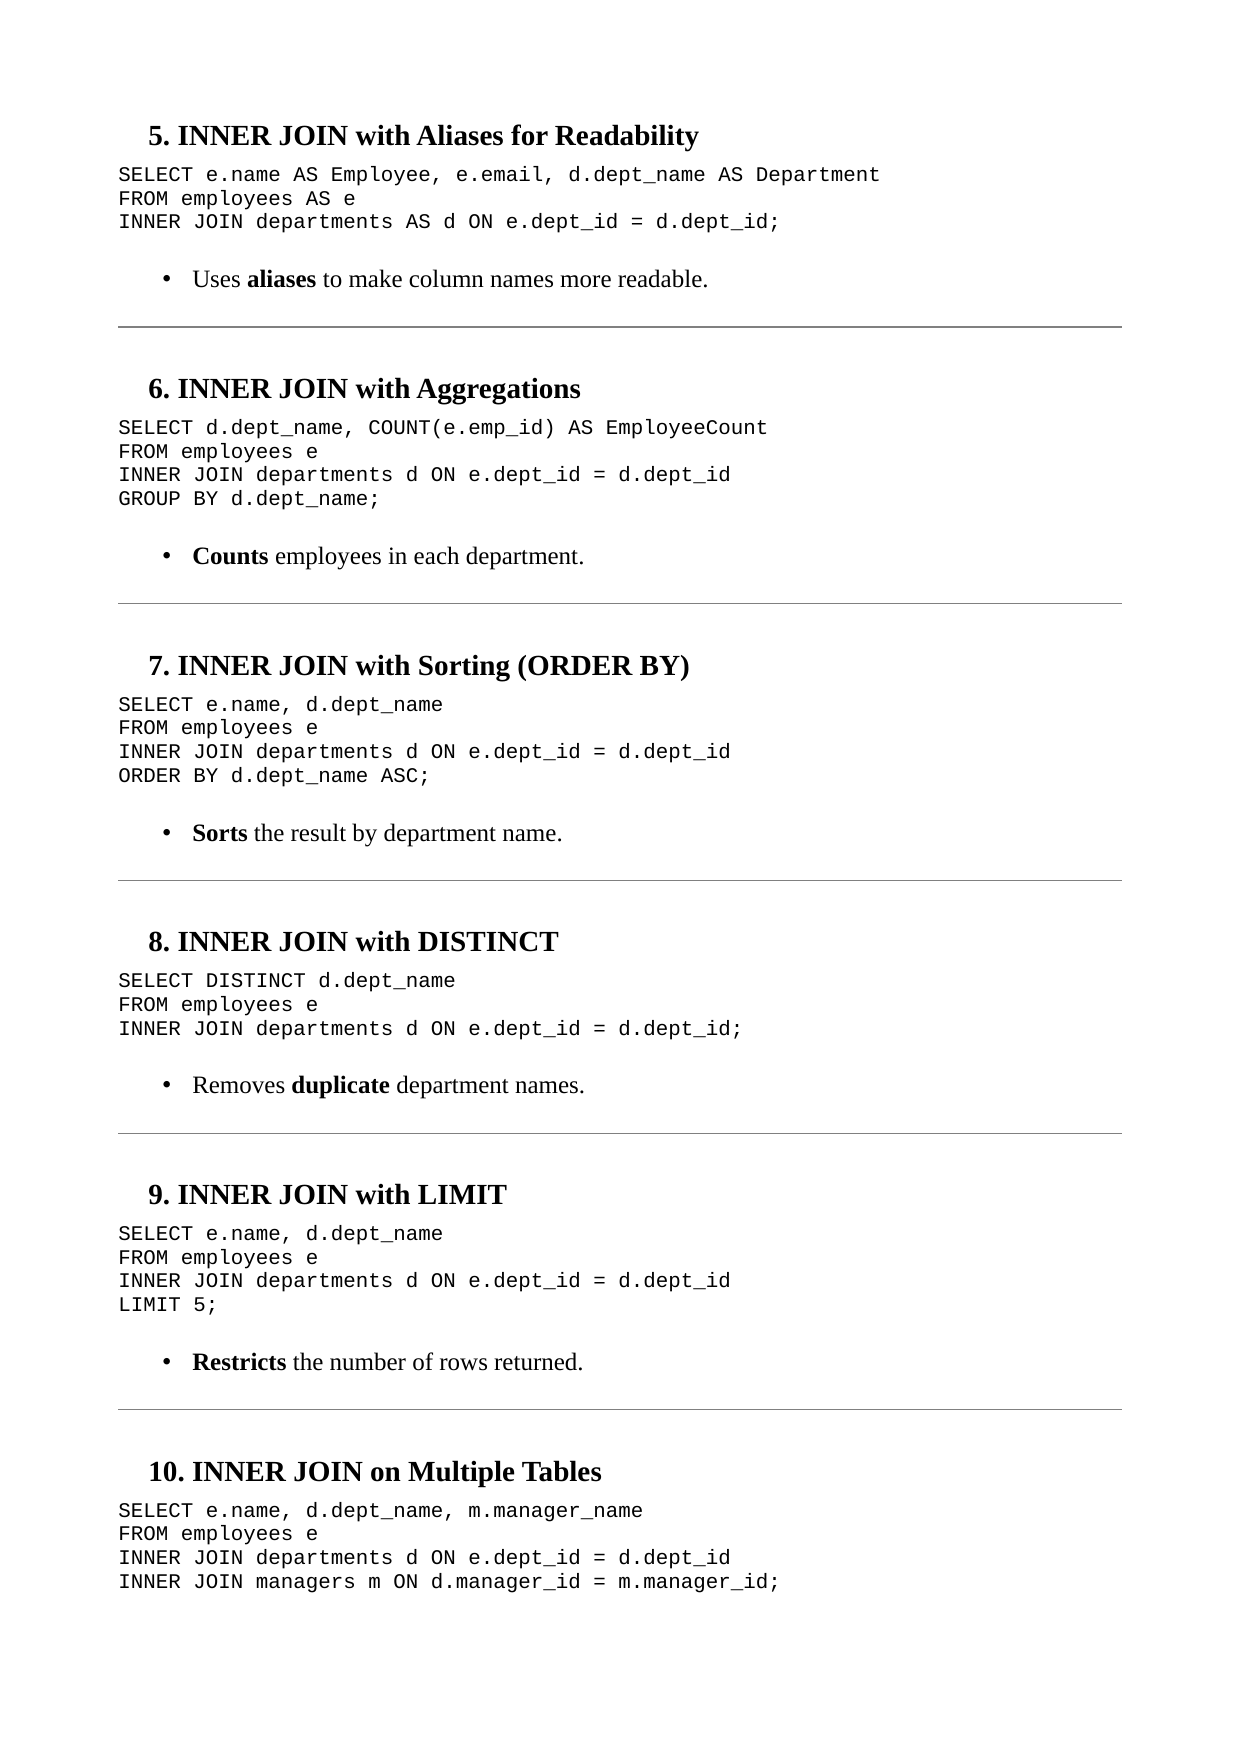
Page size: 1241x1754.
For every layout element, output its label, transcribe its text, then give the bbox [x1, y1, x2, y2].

text INNER JOIN departments d ON e.dept_id = d.dept_id [118, 1547, 1122, 1571]
text INNER JOIN managers m ON d.manager_id = m.manager_id; [118, 1571, 1122, 1594]
text LIMIT 5; [118, 1294, 1122, 1318]
subtitle ✅ 10. INNER JOIN on Multiple Tables [118, 1454, 1122, 1487]
subtitle ✅ 5. INNER JOIN with Aliases for Readability [118, 118, 1122, 152]
text SELECT e.name AS Employee, e.email, d.dept_name AS Department [118, 164, 1122, 188]
subtitle ✅ 7. INNER JOIN with Sorting (ORDER BY) [118, 648, 1122, 681]
list Removes duplicate department names. [162, 1071, 1122, 1099]
text SELECT e.name, d.dept_name, m.manager_name [118, 1500, 1122, 1523]
list Uses aliases to make column names more readable. [162, 264, 1122, 293]
text FROM employees e [118, 994, 1122, 1017]
subtitle ✅ 8. INNER JOIN with DISTINCT [118, 924, 1122, 958]
text GROUP BY d.dept_name; [118, 488, 1122, 512]
text FROM employees e [118, 441, 1122, 464]
text SELECT DISTINCT d.dept_name [118, 970, 1122, 994]
text INNER JOIN departments d ON e.dept_id = d.dept_id [118, 464, 1122, 488]
text ORDER BY d.dept_name ASC; [118, 764, 1122, 788]
text SELECT d.dept_name, COUNT(e.emp_id) AS EmployeeCount [118, 417, 1122, 441]
subtitle ✅ 6. INNER JOIN with Aggregations [118, 371, 1122, 404]
text SELECT e.name, d.dept_name [118, 694, 1122, 717]
text FROM employees e [118, 1523, 1122, 1547]
text INNER JOIN departments d ON e.dept_id = d.dept_id [118, 741, 1122, 764]
list Counts employees in each department. [162, 541, 1122, 570]
list Sorts the result by department name. [162, 818, 1122, 846]
text INNER JOIN departments d ON e.dept_id = d.dept_id; [118, 1017, 1122, 1041]
text INNER JOIN departments AS d ON e.dept_id = d.dept_id; [118, 211, 1122, 235]
list Restricts the number of rows returned. [162, 1347, 1122, 1376]
text FROM employees AS e [118, 188, 1122, 211]
text SELECT e.name, d.dept_name [118, 1223, 1122, 1247]
subtitle ✅ 9. INNER JOIN with LIMIT [118, 1177, 1122, 1211]
text INNER JOIN departments d ON e.dept_id = d.dept_id [118, 1270, 1122, 1294]
text FROM employees e [118, 1247, 1122, 1270]
text FROM employees e [118, 717, 1122, 741]
